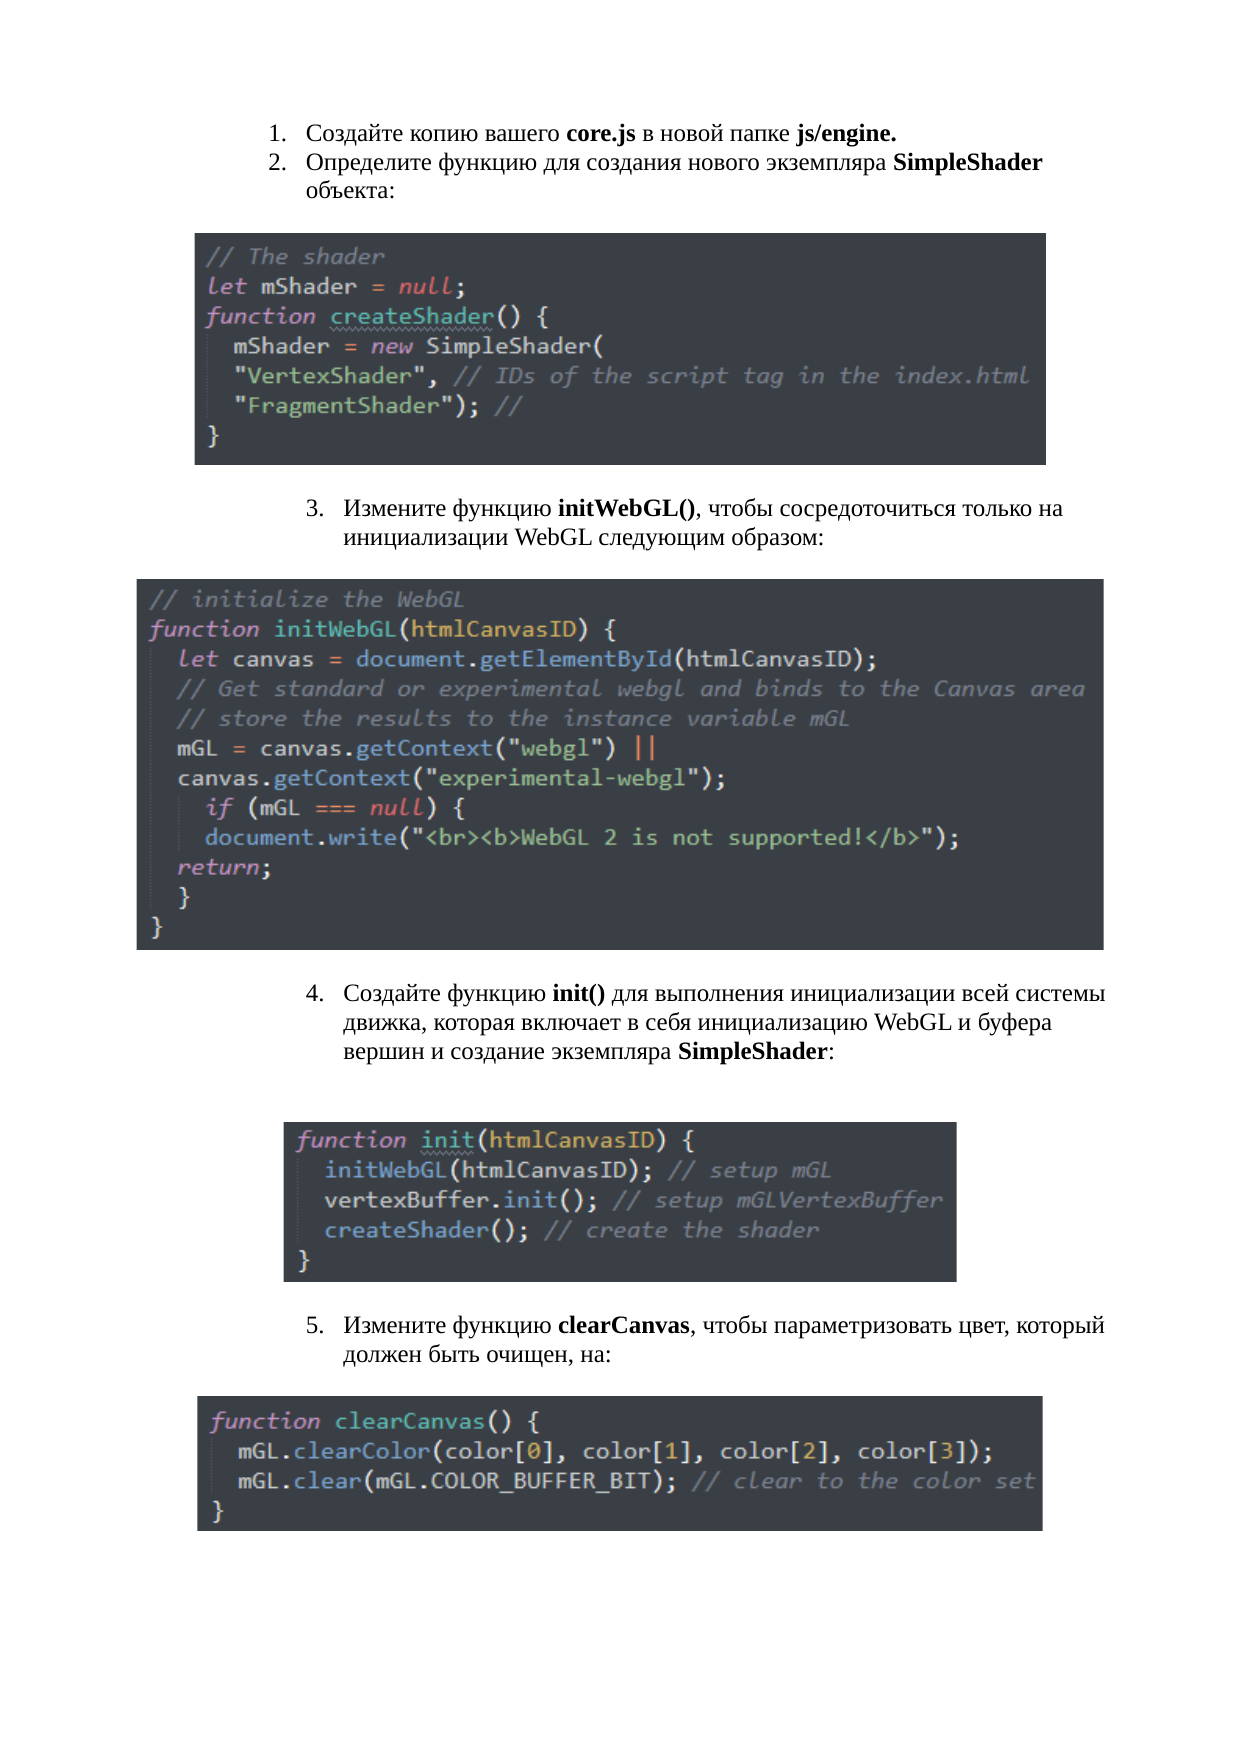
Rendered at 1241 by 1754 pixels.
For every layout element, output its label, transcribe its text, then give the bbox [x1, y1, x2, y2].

list Определите функцию для создания нового экземпляра SimpleShader объекта: [268, 147, 1122, 204]
list Создайте копию вашего core.js в новой папке js/engine. [268, 118, 1122, 147]
list Измените функцию initWebGL(), чтобы сосредоточиться только на [306, 493, 1122, 522]
picture [283, 1122, 957, 1282]
picture [197, 1396, 1043, 1531]
list Измените функцию clearCanvas, чтобы параметризовать цвет, который [306, 1310, 1122, 1339]
list должен быть очищен, на: [306, 1339, 1122, 1368]
list инициализации WebGL следующим образом: [306, 522, 1122, 551]
list движка, которая включает в себя инициализацию WebGL и буфера вершин и создание экземпляра SimpleShader: [306, 1007, 1122, 1064]
picture [194, 233, 1046, 465]
picture [136, 579, 1104, 950]
list Создайте функцию init() для выполнения инициализации всей системы [306, 978, 1122, 1007]
